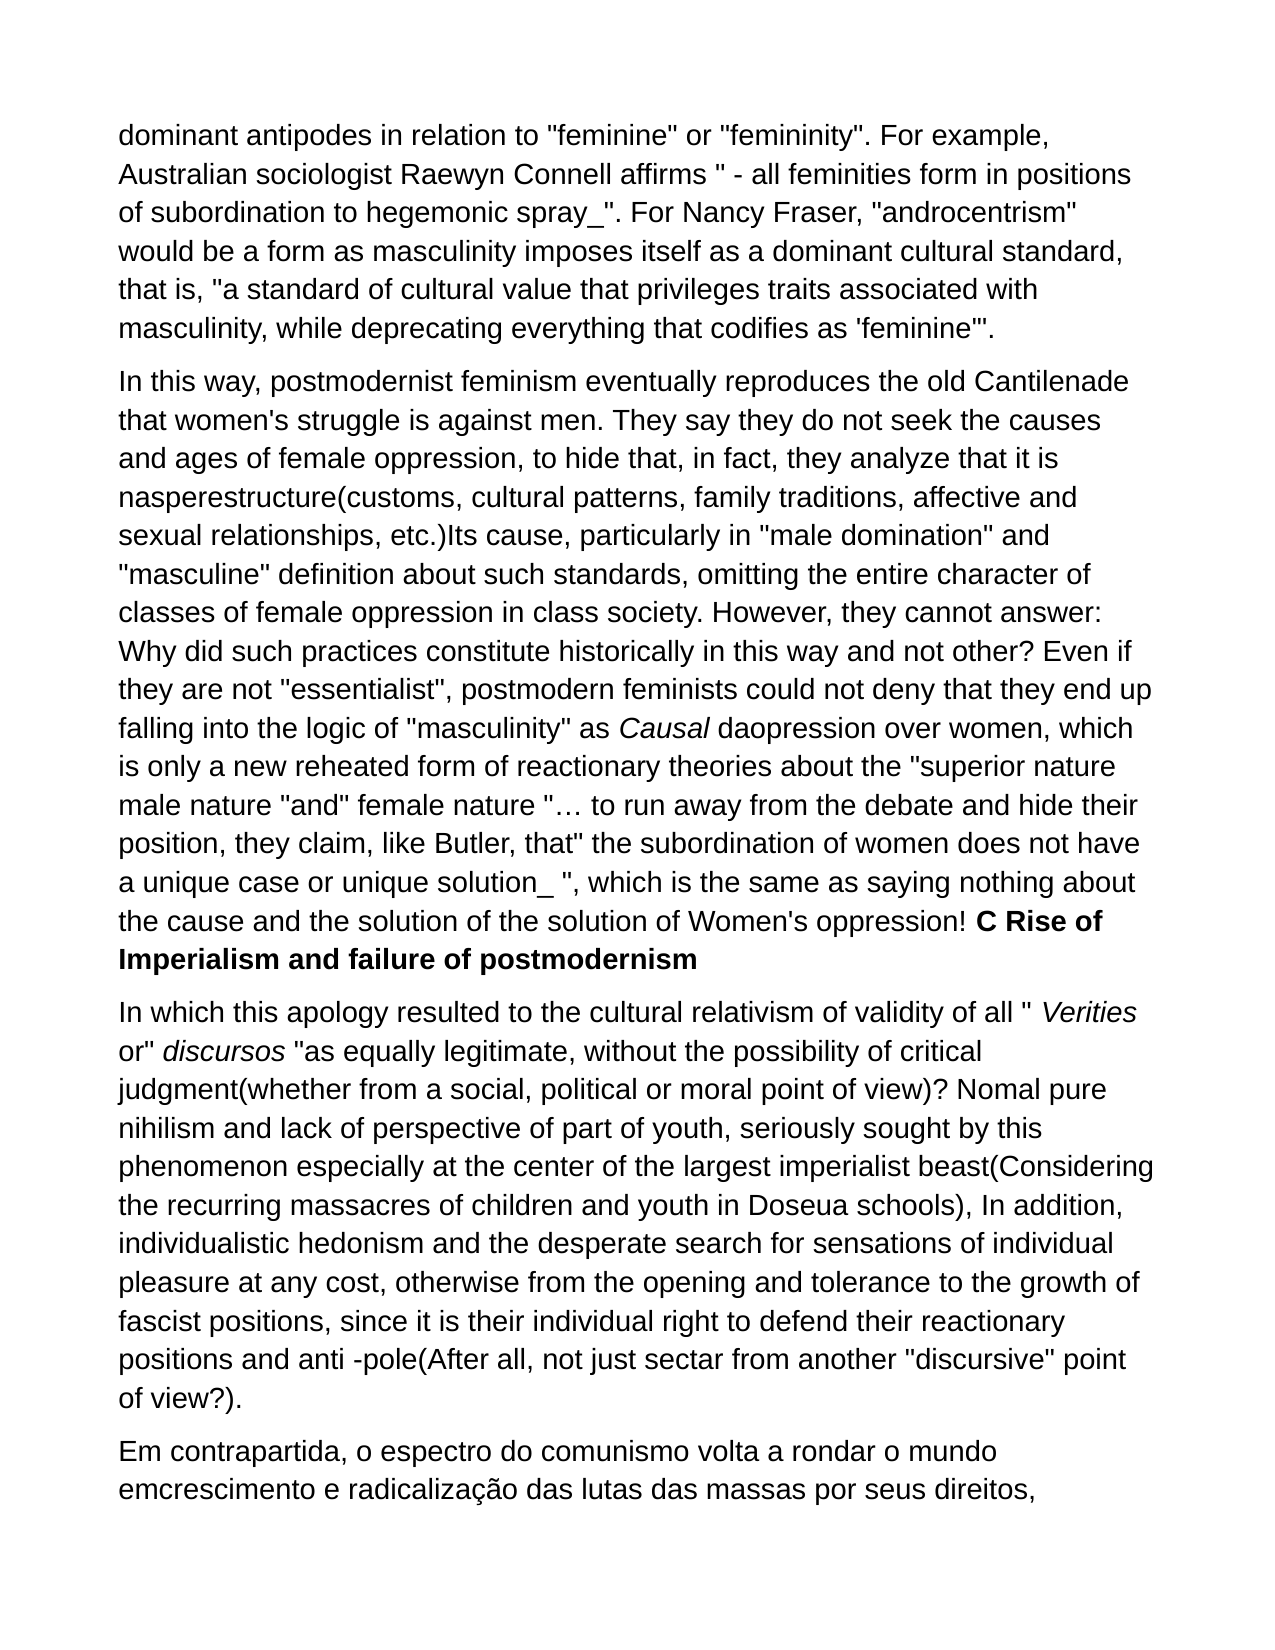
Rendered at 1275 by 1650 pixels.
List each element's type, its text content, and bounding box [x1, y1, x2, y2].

text Em contrapartida, o espectro do comunismo volta a rondar o mundo emcrescimento e radicalização das lutas das massas por seus direitos, [118, 1434, 1157, 1506]
text dominant antipodes in relation to "feminine" or "femininity". For example, Australian sociologist Raewyn Connell affirms " - all feminities form in positions of subordination to hegemonic spray_". For Nancy Fraser, "androcentrism" would be a form as masculinity imposes itself as a dominant cultural standard, that is, "a standard of cultural value that privileges traits associated with masculinity, while deprecating everything that codifies as 'feminine'". [118, 118, 1157, 344]
text In this way, postmodernist feminism eventually reproduces the old Cantilenade that women's struggle is against men. They say they do not seek the causes and ages of female oppression, to hide that, in fact, they analyze that it is nasperestructure(customs, cultural patterns, family traditions, affective and sexual relationships, etc.)Its cause, particularly in "male domination" and "masculine" definition about such standards, omitting the entire character of classes of female oppression in class society. However, they cannot answer: Why did such practices constitute historically in this way and not other? Even if they are not "essentialist", postmodern feminists could not deny that they end up falling into the logic of "masculinity" as Causal daopression over women, which is only a new reheated form of reactionary theories about the "superior nature male nature "and" female nature "… to run away from the debate and hide their position, they claim, like Butler, that" the subordination of women does not have a unique case or unique solution_ ", which is the same as saying nothing about the cause and the solution of the solution of Women's oppression! C Rise of Imperialism and failure of postmodernism [118, 364, 1157, 976]
text In which this apology resulted to the cultural relativism of validity of all " Verities or" discursos "as equally legitimate, without the possibility of critical judgment(whether from a social, political or moral point of view)? Nomal pure nihilism and lack of perspective of part of youth, seriously sought by this phenomenon especially at the center of the largest imperialist beast(Considering the recurring massacres of children and youth in Doseua schools), In addition, individualistic hedonism and the desperate search for sensations of individual pleasure at any cost, otherwise from the opening and tolerance to the growth of fascist positions, since it is their individual right to defend their reactionary positions and anti -pole(After all, not just sectar from another "discursive" point of view?). [118, 995, 1157, 1414]
